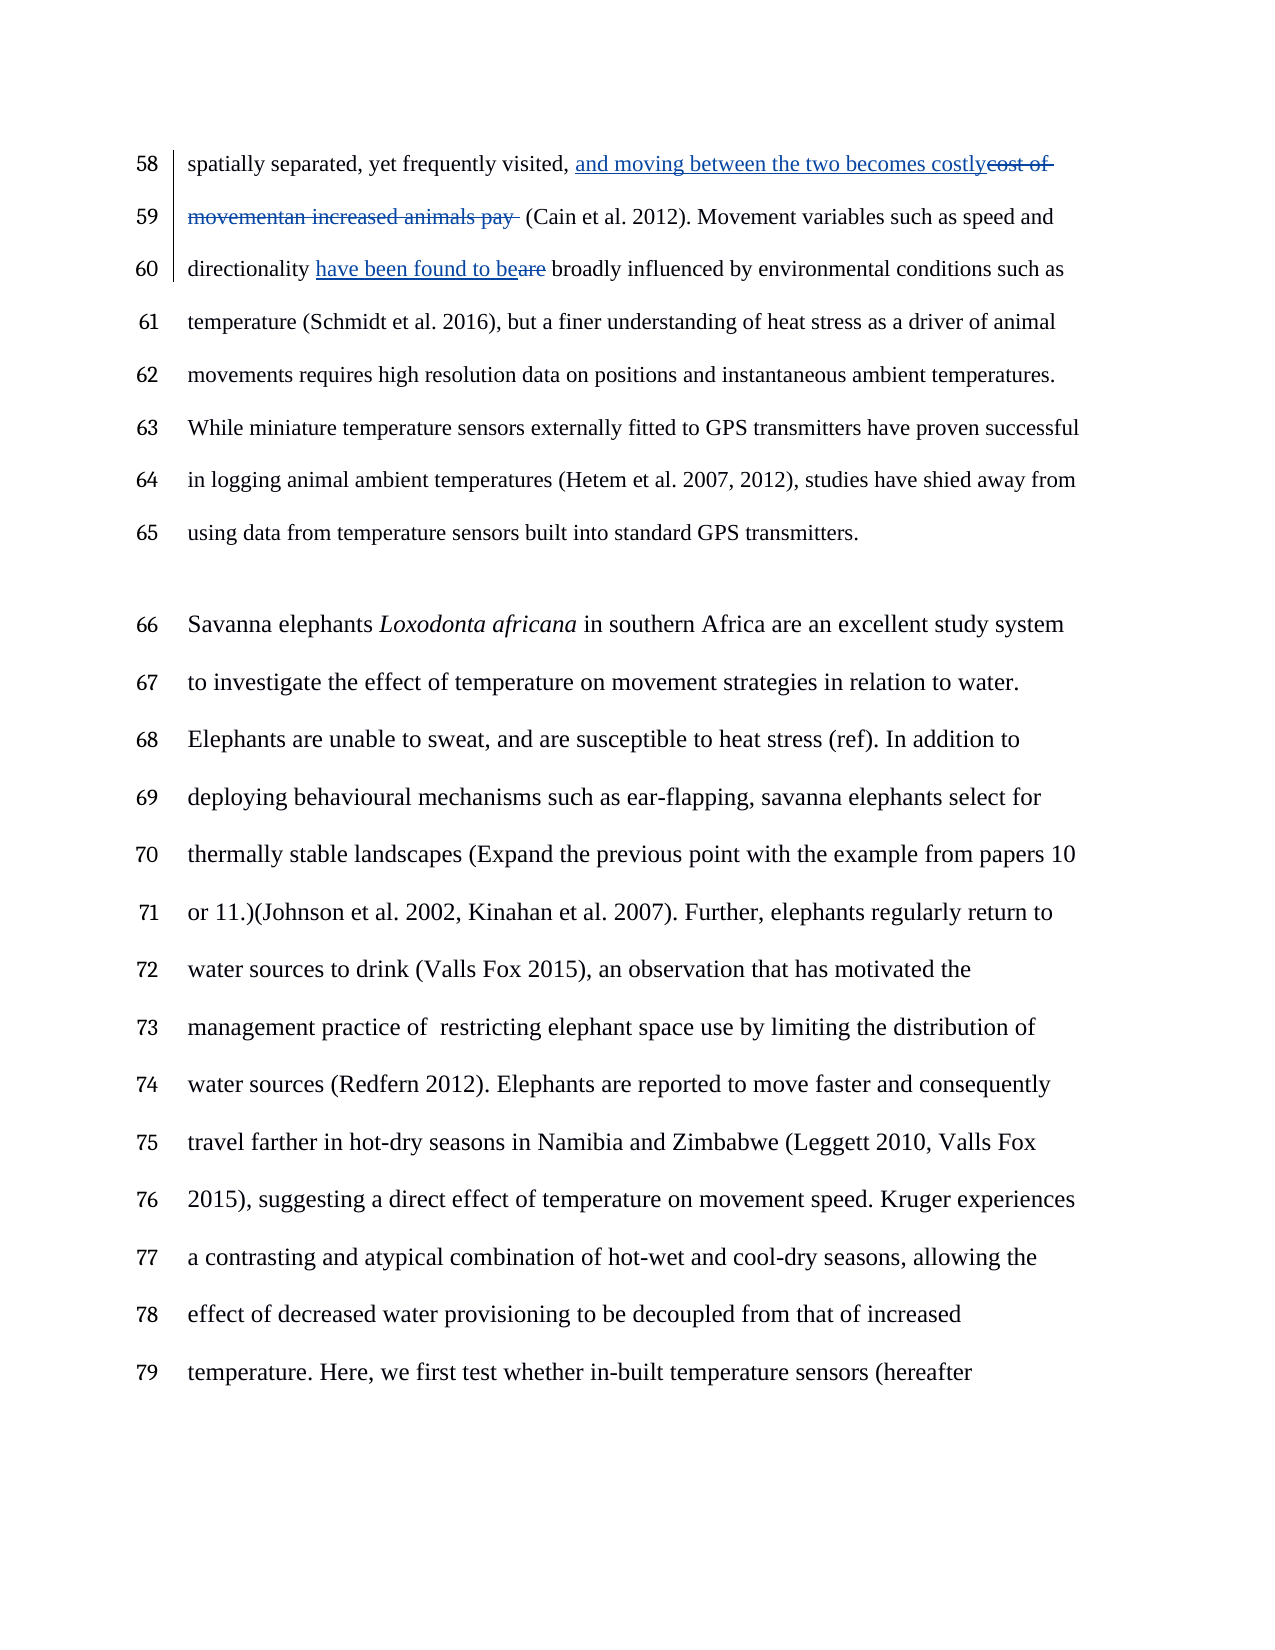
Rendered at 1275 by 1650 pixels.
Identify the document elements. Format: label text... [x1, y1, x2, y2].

text Ungulates/large mammals prone to heat stress must balance their dependence on landscape-level thermoregulatory aids such as water sources with avoiding competition for resources and predation (Redfern et al. 2003, Cain et al. 2012, Owen-Smith and Goodall 2014). This may result in only periodic visits to known sources of water and forage (Giotto et al. 2015). Further, the resources may be spatially separated, yet frequently visited, and moving between the two becomes costly (Cain et al. 2012). Movement variables such as speed and directionality have been found to be broadly influenced by environmental conditions such as temperature (Schmidt et al. 2016), but a finer understanding of heat stress as a driver of animal movements requires high resolution data on positions and instantaneous ambient temperatures. While miniature temperature sensors externally fitted to GPS transmitters have proven successful in logging animal ambient temperatures (Hetem et al. 2007, 2012), studies have shied away from using data from temperature sensors built into standard GPS transmitters. [187, 150, 1087, 545]
text Savanna elephants Loxodonta africana in southern Africa are an excellent study system to investigate the effect of temperature on movement strategies in relation to water. Elephants are unable to sweat, and are susceptible to heat stress (ref). In addition to deploying behavioural mechanisms such as ear-flapping, savanna elephants select for thermally stable landscapes (Expand the previous point with the example from papers 10 or 11.)(Johnson et al. 2002, Kinahan et al. 2007). Further, elephants regularly return to water sources to drink (Valls Fox 2015), an observation that has motivated the management practice of restricting elephant space use by limiting the distribution of water sources (Redfern 2012). Elephants are reported to move faster and consequently travel farther in hot-dry seasons in Namibia and Zimbabwe (Leggett 2010, Valls Fox 2015), suggesting a direct effect of temperature on movement speed. Kruger experiences a contrasting and atypical combination of hot-wet and cool-dry seasons, allowing the effect of decreased water provisioning to be decoupled from that of increased temperature. Here, we first test whether in-built temperature sensors (hereafter [187, 609, 1087, 1385]
